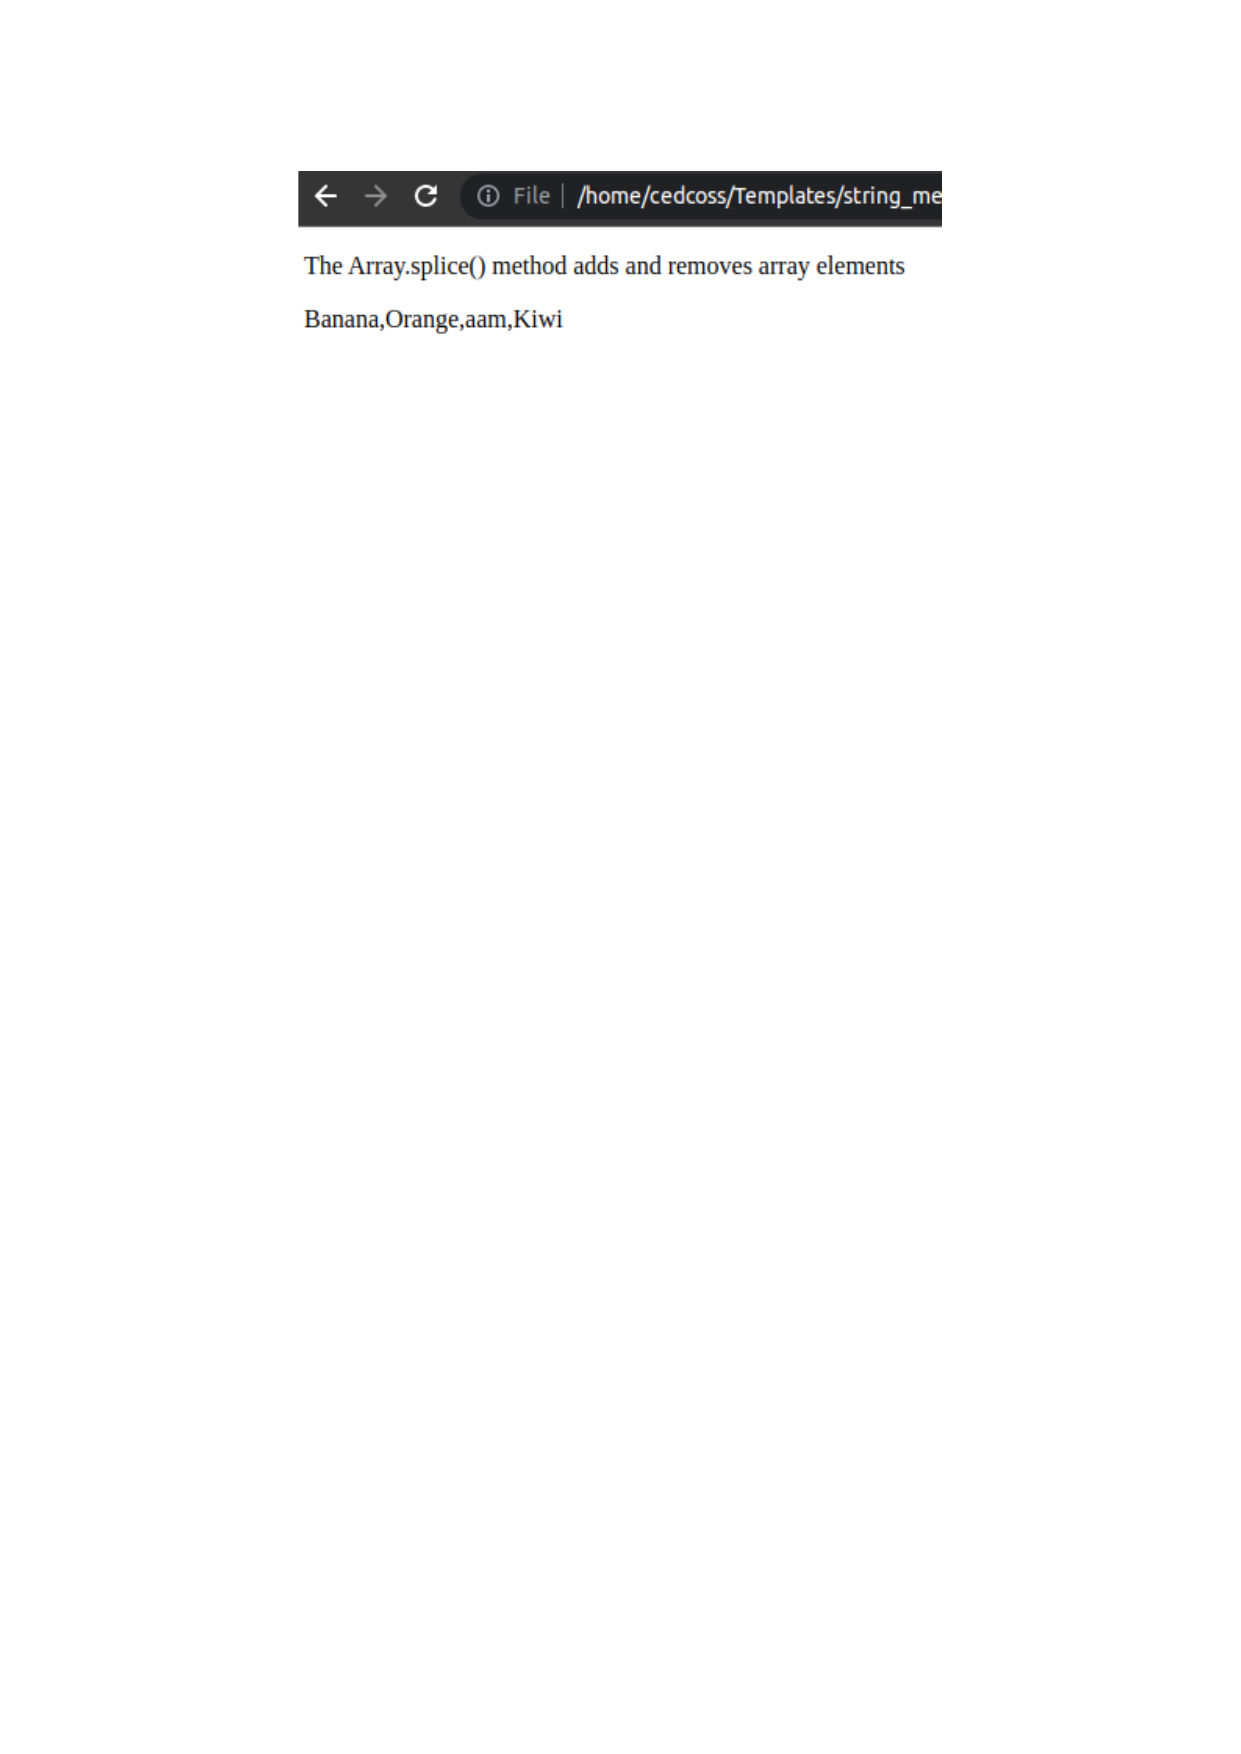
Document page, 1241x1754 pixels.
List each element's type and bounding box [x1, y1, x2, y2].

picture [298, 171, 942, 395]
